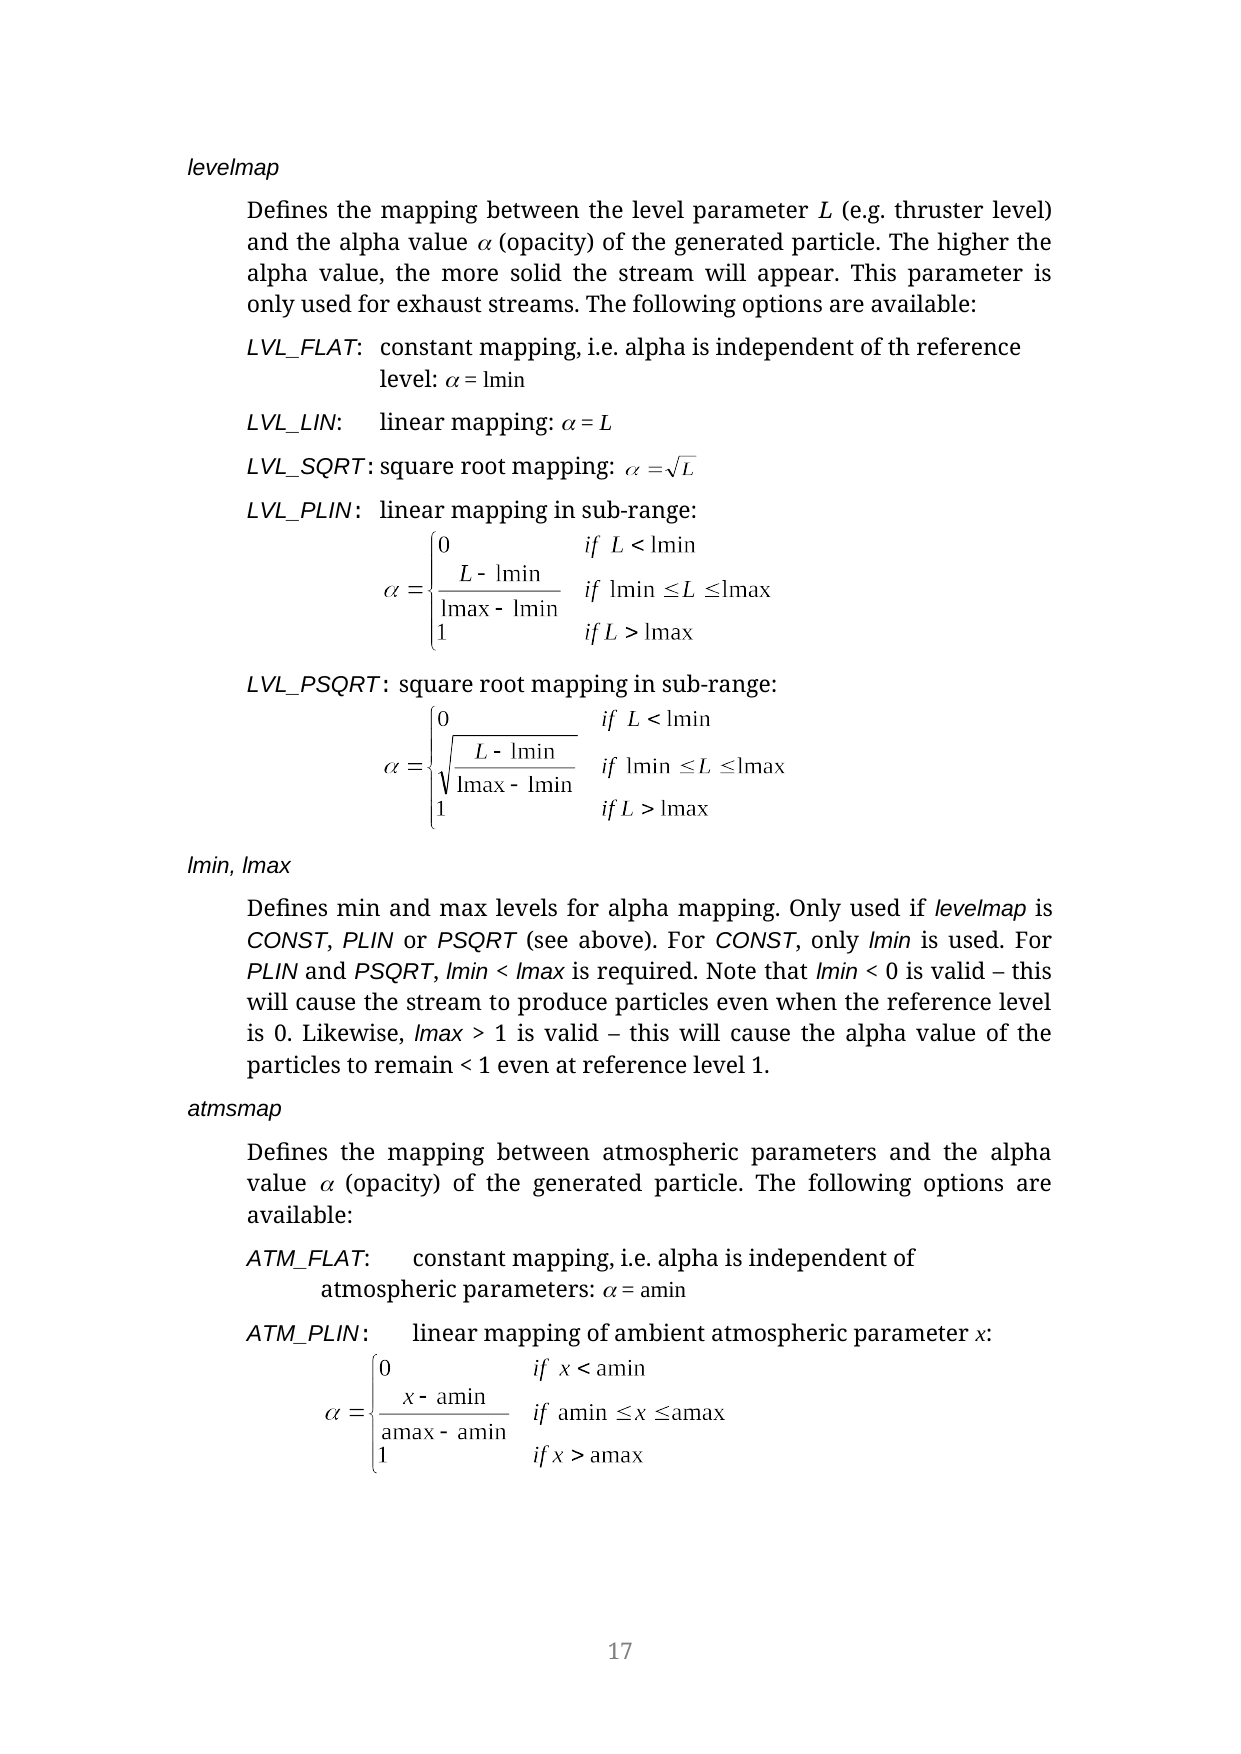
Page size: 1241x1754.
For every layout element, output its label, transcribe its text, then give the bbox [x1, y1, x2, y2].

text ATM_PLIN: linear mapping of ambient atmospheric parameter x: [247, 1317, 1053, 1478]
text atmsmap [187, 1092, 1053, 1123]
text levelmap [187, 150, 1053, 181]
text LVL_LIN: linear mapping:  = L [247, 406, 1053, 437]
text LVL_SQRT: square root mapping: [247, 450, 1053, 481]
text Defines the mapping between atmospheric parameters and the alpha value  (opacity) of the generated particle. The following options are available: [247, 1136, 1053, 1229]
text Defines min and max levels for alpha mapping. Only used if levelmap is CONST, PLIN or PSQRT (see above). For CONST, only lmin is used. For PLIN and PSQRT, lmin < lmax is required. Note that lmin < 0 is valid – this will cause the stream to produce particles even when the reference level is 0. Likewise, lmax > 1 is valid – this will cause the alpha value of the particles to remain < 1 even at reference level 1. [247, 892, 1053, 1079]
text lmin, lmax [187, 848, 1053, 879]
text ATM_FLAT: constant mapping, i.e. alpha is independent of atmospheric pa­rameters:  = amin [247, 1242, 1053, 1304]
text Defines the mapping between the level parameter L (e.g. thruster level) and the alpha value  (opacity) of the generated particle. The higher the alpha value, the more solid the stream will appear. This parameter is only used for exhaust streams. The following options are available: [247, 194, 1053, 319]
text LVL_PLIN: linear mapping in sub-range: [247, 494, 1053, 656]
text LVL_PSQRT: square root mapping in sub-range: [247, 668, 1053, 836]
text LVL_FLAT: constant mapping, i.e. alpha is independent of th reference level:  = lmin [247, 331, 1053, 394]
